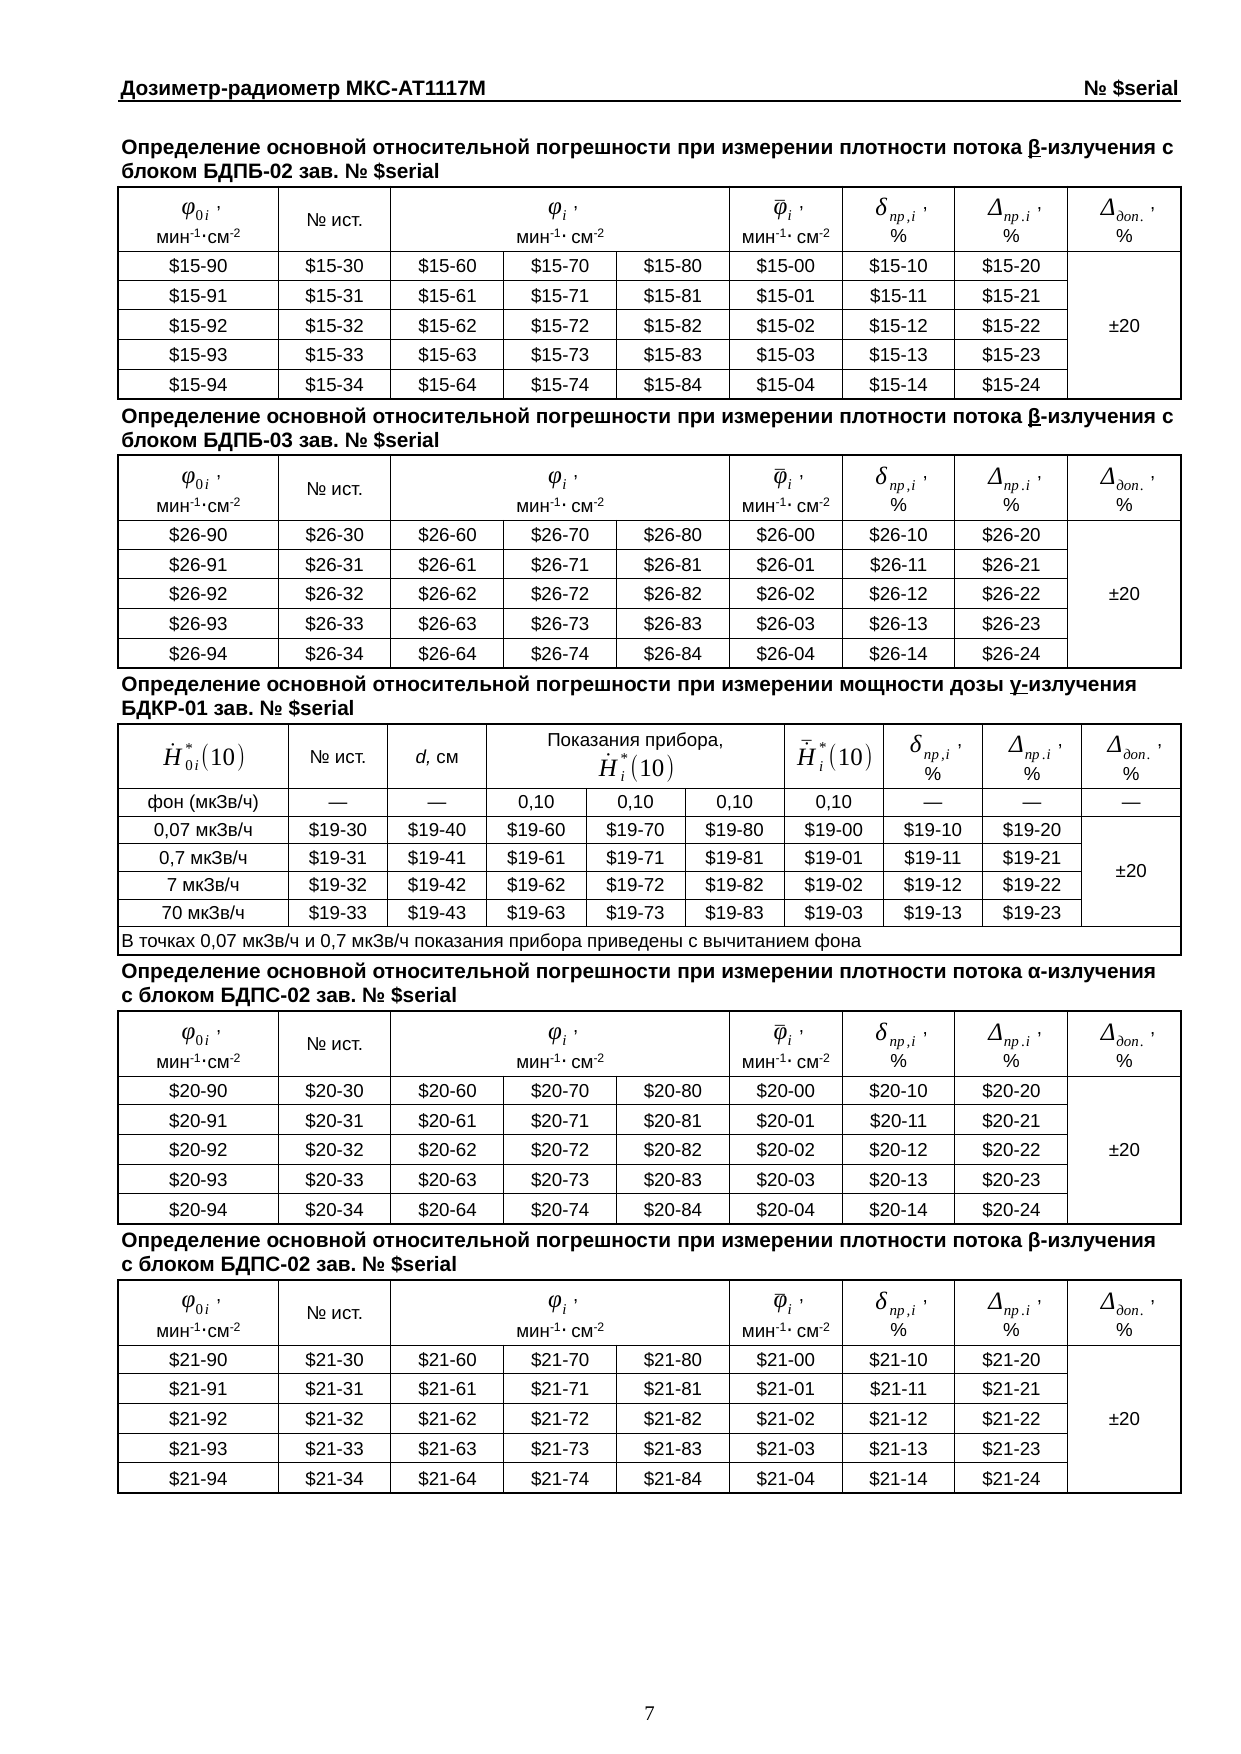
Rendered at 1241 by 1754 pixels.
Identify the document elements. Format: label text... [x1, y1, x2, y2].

table_cell $21-01 [730, 1374, 842, 1403]
table_cell $20-00 [730, 1077, 842, 1104]
table_cell $26-23 [955, 609, 1067, 637]
table_cell $20-90 [119, 1077, 278, 1104]
table_cell $20-73 [504, 1165, 616, 1193]
table_cell $20-21 [955, 1105, 1067, 1134]
table_cell $26-71 [504, 550, 616, 578]
table_cell $15-72 [504, 310, 616, 339]
table_cell $20-74 [504, 1194, 616, 1223]
table_cell $26-91 [119, 550, 278, 578]
table_cell $20-94 [119, 1194, 278, 1223]
table_cell $21-82 [617, 1404, 729, 1432]
table_cell $26-90 [119, 521, 278, 548]
table_cell , % [884, 725, 982, 788]
table_cell $20-81 [617, 1105, 729, 1134]
table_cell Показания прибора, [487, 725, 784, 788]
table_cell $19-82 [686, 872, 784, 899]
table_cell $21-72 [504, 1404, 616, 1432]
table_cell $19-21 [983, 844, 1081, 871]
table_cell $15-81 [617, 281, 729, 309]
table_cell $20-64 [391, 1194, 503, 1223]
table_cell , % [955, 1281, 1067, 1344]
table_cell $21-32 [279, 1404, 390, 1432]
table_cell $21-22 [955, 1404, 1067, 1432]
table_cell $15-70 [504, 252, 616, 279]
table_cell $15-82 [617, 310, 729, 339]
table_cell $19-13 [884, 900, 982, 926]
table_cell , мин-1⋅ см-2 [730, 1281, 842, 1344]
table_cell $15-61 [391, 281, 503, 309]
table_cell $15-31 [279, 281, 390, 309]
table_cell $21-14 [843, 1463, 954, 1492]
table_header Определение основной относительной погрешности при измерении мощности дозы γ-излучения БДКР-01 зав. № $serial [118, 669, 1181, 723]
table_cell $26-12 [843, 579, 954, 608]
table_cell $20-82 [617, 1135, 729, 1164]
table_cell $21-91 [119, 1374, 278, 1403]
table_cell $20-92 [119, 1135, 278, 1164]
table_cell $26-22 [955, 579, 1067, 608]
table_cell $26-81 [617, 550, 729, 578]
table_cell $19-33 [289, 900, 387, 926]
table_cell $15-71 [504, 281, 616, 309]
table_cell $21-73 [504, 1434, 616, 1462]
table_cell 0,10 [785, 789, 883, 816]
table_cell , % [955, 456, 1067, 520]
table_cell $20-34 [279, 1194, 390, 1223]
table_cell , % [1068, 1012, 1180, 1076]
table_cell , % [1068, 188, 1180, 251]
table_cell $21-70 [504, 1346, 616, 1373]
table_cell $21-03 [730, 1434, 842, 1462]
table_cell $21-94 [119, 1463, 278, 1492]
table_cell $20-84 [617, 1194, 729, 1223]
table_cell , мин-1⋅ см-2 [391, 1012, 729, 1076]
table_cell $20-31 [279, 1105, 390, 1134]
table_cell $19-23 [983, 900, 1081, 926]
table_cell $19-31 [289, 844, 387, 871]
table_cell $26-14 [843, 639, 954, 667]
table_cell $20-30 [279, 1077, 390, 1104]
table_cell $26-62 [391, 579, 503, 608]
table_cell , мин-1⋅ см-2 [391, 188, 729, 251]
table_cell $19-32 [289, 872, 387, 899]
table_cell $26-83 [617, 609, 729, 637]
table_cell $26-94 [119, 639, 278, 667]
table_cell $26-10 [843, 521, 954, 548]
table_cell $15-73 [504, 340, 616, 369]
table_cell $19-63 [487, 900, 586, 926]
table_cell $21-00 [730, 1346, 842, 1373]
table_cell $21-81 [617, 1374, 729, 1403]
table_cell $21-31 [279, 1374, 390, 1403]
table_cell $26-61 [391, 550, 503, 578]
table_cell $19-60 [487, 817, 586, 843]
table_cell $15-12 [843, 310, 954, 339]
table_cell $15-91 [119, 281, 278, 309]
table_cell $21-24 [955, 1463, 1067, 1492]
table_cell $20-71 [504, 1105, 616, 1134]
table_cell 0,10 [487, 789, 586, 816]
table_cell $15-94 [119, 370, 278, 398]
table_cell $15-34 [279, 370, 390, 398]
table_cell $15-00 [730, 252, 842, 279]
table_cell $20-91 [119, 1105, 278, 1134]
table_cell , мин-1⋅ см-2 [730, 188, 842, 251]
table_cell $21-71 [504, 1374, 616, 1403]
table_cell $26-72 [504, 579, 616, 608]
table_cell , % [843, 1012, 954, 1076]
table_cell $19-22 [983, 872, 1081, 899]
table_cell — [388, 789, 486, 816]
table_cell $26-31 [279, 550, 390, 578]
table_cell $26-92 [119, 579, 278, 608]
table_cell $20-14 [843, 1194, 954, 1223]
table_cell $19-71 [587, 844, 685, 871]
table_cell 0,10 [587, 789, 685, 816]
table_cell $19-00 [785, 817, 883, 843]
table_cell $15-10 [843, 252, 954, 279]
table_cell $19-02 [785, 872, 883, 899]
table_cell $20-03 [730, 1165, 842, 1193]
table_cell $21-84 [617, 1463, 729, 1492]
table_cell № ист. [279, 1012, 390, 1076]
table_cell [119, 725, 288, 788]
table_cell $26-80 [617, 521, 729, 548]
table_cell $20-11 [843, 1105, 954, 1134]
table_cell , % [1068, 456, 1180, 520]
table_cell $15-23 [955, 340, 1067, 369]
table_cell $26-74 [504, 639, 616, 667]
table_cell $20-22 [955, 1135, 1067, 1164]
table_cell фон (мкЗв/ч) [119, 789, 288, 816]
table_cell $20-33 [279, 1165, 390, 1193]
table_cell $19-73 [587, 900, 685, 926]
table_cell $21-33 [279, 1434, 390, 1462]
table_cell — [289, 789, 387, 816]
table_cell $26-03 [730, 609, 842, 637]
table_cell $19-40 [388, 817, 486, 843]
table_cell $15-24 [955, 370, 1067, 398]
table_cell $20-13 [843, 1165, 954, 1193]
table_cell $26-34 [279, 639, 390, 667]
table_cell ±20 [1068, 1346, 1180, 1492]
table_cell , мин-1⋅см-2 [119, 456, 278, 520]
table_cell $20-83 [617, 1165, 729, 1193]
table_cell , % [843, 456, 954, 520]
table_cell $26-73 [504, 609, 616, 637]
table_cell $15-84 [617, 370, 729, 398]
table_cell $19-61 [487, 844, 586, 871]
table_cell $15-64 [391, 370, 503, 398]
table_cell $21-83 [617, 1434, 729, 1462]
table_cell $26-60 [391, 521, 503, 548]
table_cell $21-13 [843, 1434, 954, 1462]
table_cell $20-01 [730, 1105, 842, 1134]
table_cell $15-63 [391, 340, 503, 369]
table_cell $15-83 [617, 340, 729, 369]
table_cell $20-61 [391, 1105, 503, 1134]
table_cell $15-92 [119, 310, 278, 339]
table_cell № ист. [279, 188, 390, 251]
table_cell $20-60 [391, 1077, 503, 1104]
table_cell $21-34 [279, 1463, 390, 1492]
table_cell $26-20 [955, 521, 1067, 548]
table_header Определение основной относительной погрешности при измерении плотности потока β-излучения с блоком БДПБ-03 зав. № $serial [118, 400, 1181, 454]
table_cell $15-22 [955, 310, 1067, 339]
table_cell $19-20 [983, 817, 1081, 843]
table_cell $19-43 [388, 900, 486, 926]
table_cell — [884, 789, 982, 816]
table_cell $21-60 [391, 1346, 503, 1373]
table_cell $21-74 [504, 1463, 616, 1492]
table_cell $20-80 [617, 1077, 729, 1104]
table_cell № ист. [279, 456, 390, 520]
table_cell $15-90 [119, 252, 278, 279]
table_cell $15-93 [119, 340, 278, 369]
table_cell ±20 [1068, 521, 1180, 667]
table_cell $21-64 [391, 1463, 503, 1492]
table_cell $21-10 [843, 1346, 954, 1373]
table_cell $15-21 [955, 281, 1067, 309]
table_cell $26-00 [730, 521, 842, 548]
table_cell $19-01 [785, 844, 883, 871]
table_cell $15-32 [279, 310, 390, 339]
table_cell $15-13 [843, 340, 954, 369]
table_cell — [1082, 789, 1180, 816]
table_cell $20-24 [955, 1194, 1067, 1223]
table_cell , мин-1⋅ см-2 [730, 456, 842, 520]
table_header Определение основной относительной погрешности при измерении плотности потока α-излучения с блоком БДПС-02 зав. № $serial [118, 956, 1181, 1010]
table_cell $21-20 [955, 1346, 1067, 1373]
table_cell $21-11 [843, 1374, 954, 1403]
table_cell $26-63 [391, 609, 503, 637]
table_cell $15-03 [730, 340, 842, 369]
table_cell , % [843, 1281, 954, 1344]
table_cell $15-62 [391, 310, 503, 339]
table_cell $19-72 [587, 872, 685, 899]
table_cell $26-82 [617, 579, 729, 608]
table_cell $21-80 [617, 1346, 729, 1373]
table_cell № ист. [279, 1281, 390, 1344]
table_cell $15-74 [504, 370, 616, 398]
table_cell $21-93 [119, 1434, 278, 1462]
table_cell $21-02 [730, 1404, 842, 1432]
table_cell , % [983, 725, 1081, 788]
table_cell $20-23 [955, 1165, 1067, 1193]
table_cell $21-61 [391, 1374, 503, 1403]
table_cell d, см [388, 725, 486, 788]
table_cell $15-30 [279, 252, 390, 279]
table_cell $15-33 [279, 340, 390, 369]
table_cell , мин-1⋅ см-2 [730, 1012, 842, 1076]
table_cell $26-04 [730, 639, 842, 667]
table_cell ±20 [1068, 252, 1180, 398]
table_cell $21-62 [391, 1404, 503, 1432]
table_cell $19-30 [289, 817, 387, 843]
table_cell , % [1082, 725, 1180, 788]
table_cell $21-21 [955, 1374, 1067, 1403]
table_cell $20-04 [730, 1194, 842, 1223]
table_cell ±20 [1082, 817, 1180, 926]
table_cell $26-84 [617, 639, 729, 667]
table_cell $20-10 [843, 1077, 954, 1104]
table_cell $20-02 [730, 1135, 842, 1164]
table_cell № ист. [289, 725, 387, 788]
table_cell $15-01 [730, 281, 842, 309]
table_cell $15-04 [730, 370, 842, 398]
table_cell $20-62 [391, 1135, 503, 1164]
table_cell $15-60 [391, 252, 503, 279]
table_cell $19-10 [884, 817, 982, 843]
table_cell 0,7 мкЗв/ч [119, 844, 288, 871]
table_header Определение основной относительной погрешности при измерении плотности потока β-излучения с блоком БДПБ-02 зав. № $serial [118, 132, 1181, 186]
table_cell $15-20 [955, 252, 1067, 279]
table_header Определение основной относительной погрешности при измерении плотности потока β-излучения с блоком БДПС-02 зав. № $serial [118, 1225, 1181, 1279]
table_cell $21-23 [955, 1434, 1067, 1462]
table_cell 0,10 [686, 789, 784, 816]
table_cell $21-12 [843, 1404, 954, 1432]
table_cell $26-02 [730, 579, 842, 608]
table_cell , мин-1⋅см-2 [119, 188, 278, 251]
table_cell $21-90 [119, 1346, 278, 1373]
table_cell $26-93 [119, 609, 278, 637]
table_cell $15-11 [843, 281, 954, 309]
table_cell $20-20 [955, 1077, 1067, 1104]
table_cell , мин-1⋅ см-2 [391, 456, 729, 520]
table_cell $19-41 [388, 844, 486, 871]
table_cell $26-01 [730, 550, 842, 578]
table_cell $21-04 [730, 1463, 842, 1492]
table_cell $19-62 [487, 872, 586, 899]
table_cell 7 мкЗв/ч [119, 872, 288, 899]
table_cell $15-14 [843, 370, 954, 398]
table_cell $20-63 [391, 1165, 503, 1193]
table_cell $21-30 [279, 1346, 390, 1373]
table_cell $15-80 [617, 252, 729, 279]
table_cell , % [1068, 1281, 1180, 1344]
table_cell $26-11 [843, 550, 954, 578]
table_cell $19-83 [686, 900, 784, 926]
table_cell , мин-1⋅см-2 [119, 1012, 278, 1076]
table_cell $19-11 [884, 844, 982, 871]
table_cell $20-72 [504, 1135, 616, 1164]
table_cell $20-12 [843, 1135, 954, 1164]
table_cell , % [955, 1012, 1067, 1076]
table_cell В точках 0,07 мкЗв/ч и 0,7 мкЗв/ч показания прибора приведены с вычитанием фона [119, 927, 1180, 954]
table_cell $20-32 [279, 1135, 390, 1164]
table_cell $26-30 [279, 521, 390, 548]
table_cell $20-70 [504, 1077, 616, 1104]
table_cell 0,07 мкЗв/ч [119, 817, 288, 843]
table_cell $26-32 [279, 579, 390, 608]
table_cell $20-93 [119, 1165, 278, 1193]
table_cell ±20 [1068, 1077, 1180, 1223]
table_cell 70 мкЗв/ч [119, 900, 288, 926]
table_cell $26-24 [955, 639, 1067, 667]
table_cell $19-80 [686, 817, 784, 843]
table_cell $26-64 [391, 639, 503, 667]
table_cell $21-92 [119, 1404, 278, 1432]
table_cell $26-33 [279, 609, 390, 637]
table_cell $19-12 [884, 872, 982, 899]
table_cell — [983, 789, 1081, 816]
table_cell $26-70 [504, 521, 616, 548]
table_cell $15-02 [730, 310, 842, 339]
table_cell , % [843, 188, 954, 251]
table_cell $19-03 [785, 900, 883, 926]
table_cell , мин-1⋅см-2 [119, 1281, 278, 1344]
table_cell [785, 725, 883, 788]
table_cell $19-42 [388, 872, 486, 899]
table_cell , мин-1⋅ см-2 [391, 1281, 729, 1344]
table_cell $19-70 [587, 817, 685, 843]
table_cell $26-13 [843, 609, 954, 637]
table_cell , % [955, 188, 1067, 251]
table_cell $21-63 [391, 1434, 503, 1462]
table_cell $26-21 [955, 550, 1067, 578]
table_cell $19-81 [686, 844, 784, 871]
